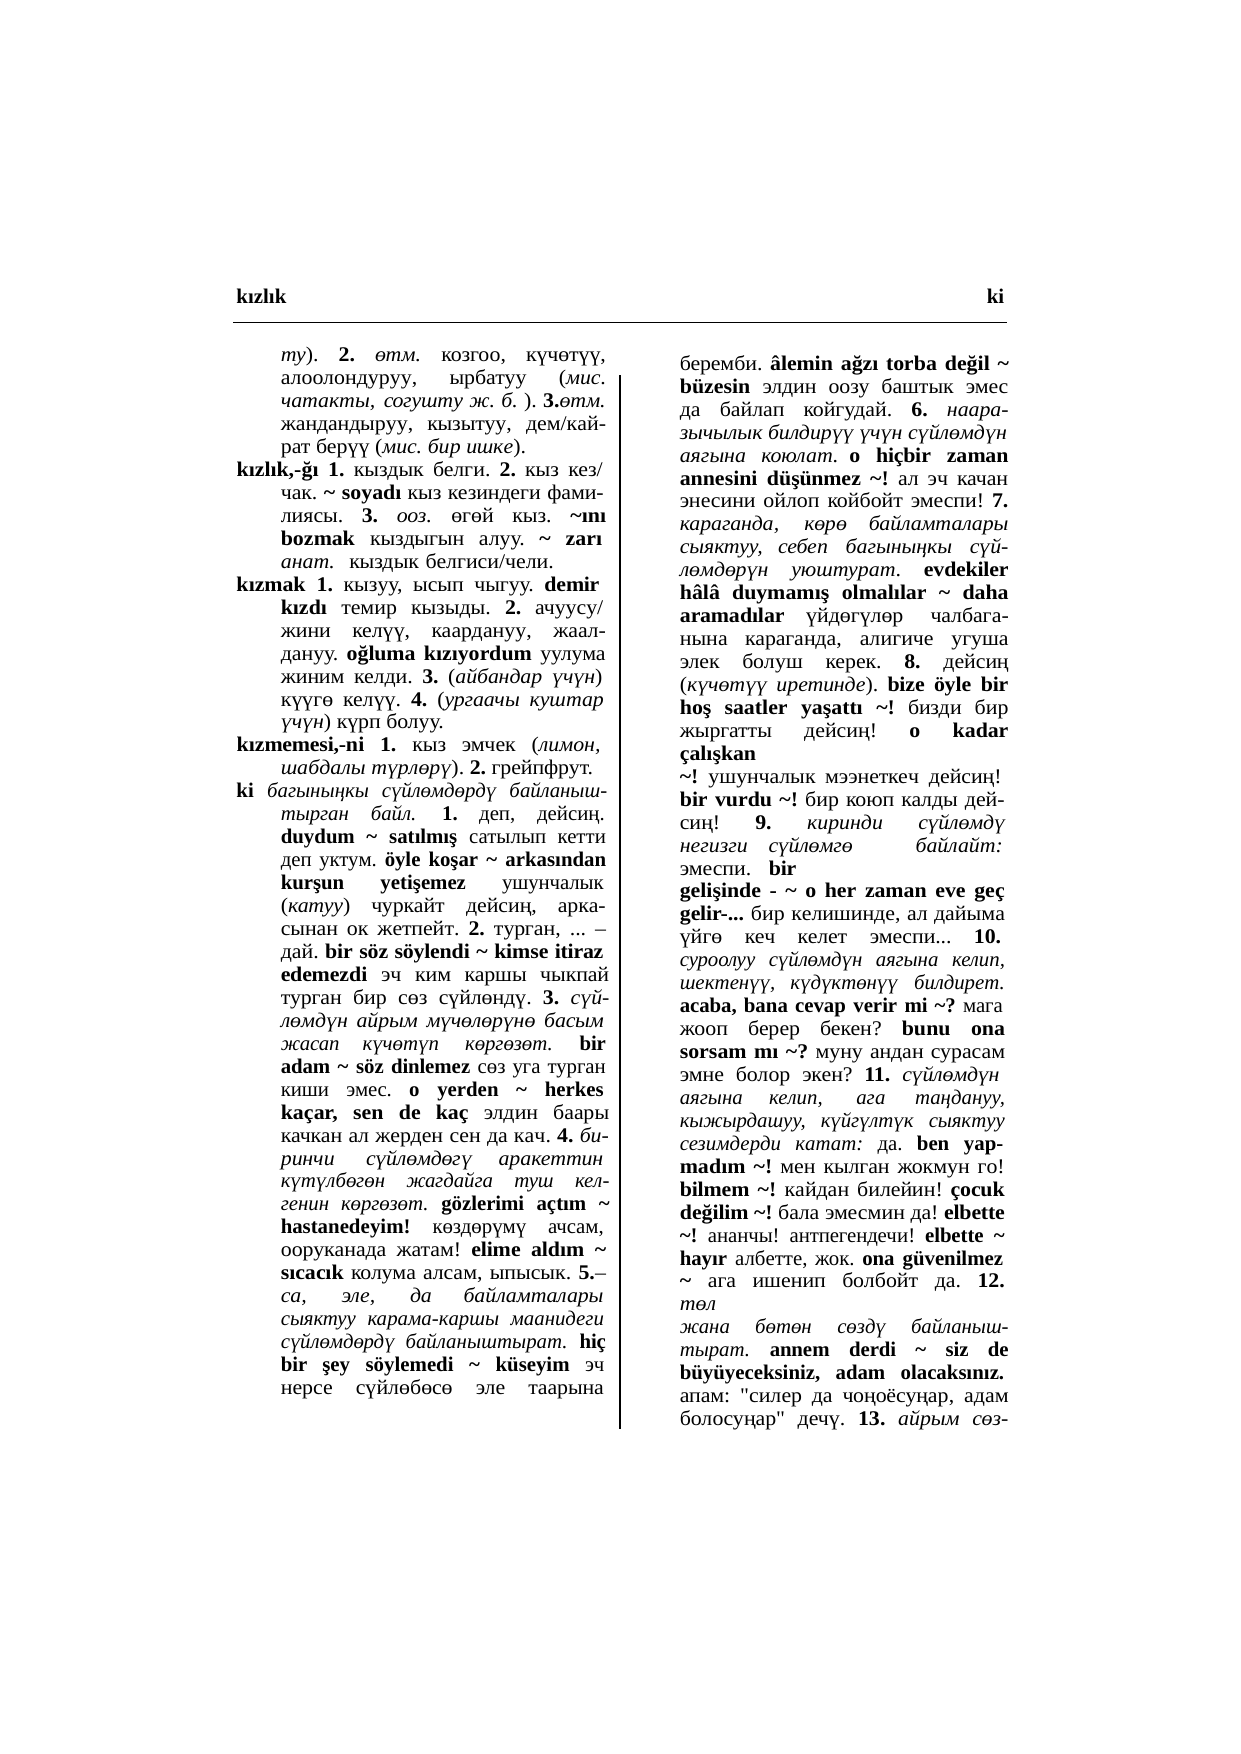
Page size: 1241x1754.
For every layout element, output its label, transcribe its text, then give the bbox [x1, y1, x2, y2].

text kızmak 1. кызуу, ысып чыгуу. demir kızdı темир кызыды. 2. ачуусу/ [236, 573, 606, 619]
text (катуу) чуркайт дейсиң, арка- сынан ок жетпейт. 2. турган, ... – дай. bir söz söylendi ~ kimse itiraz [281, 894, 606, 963]
text лиясы. 3. ооз. өгөй кыз. ~ını bozmak кыздыгын алуу. ~ zarı [281, 504, 606, 550]
text kızlık,-ğı 1. кыздык белги. 2. кыз кез/ чак. ~ soyadı кыз кезиндеги фами- [236, 458, 606, 504]
text edemezdi эч ким каршы чыкпай турган бир сөз сүйлөндү. 3. сүй- лөмдүн айрым мүчөлөрүнө басым [281, 963, 609, 1032]
text ki багыныңкы сүйлөмдөрдү байланыш- тырган байл. 1. деп, дейсиң. [236, 779, 609, 825]
text жооп берер бекен? bunu ona sorsam mı ~? муну андан сурасам эмне болор экен? 11. сүйлөмдүн [679, 1017, 1005, 1086]
text беремби. âlemin ağzı torba değil ~ büzesin элдин оозу баштык эмес да байлап койгудай. 6. наара- зычылык билдирүү үчүн сүйлөмдүн аягына коюлат. o hiçbir zaman annesini düşünmez ~! ал эч качан энесини ойлоп койбойт эмеспи! 7. караганда, көрө байламталары сыяктуу, себеп багыныңкы сүй- лөмдөрүн уюштурат. evdekiler hâlâ duymamış olmalılar ~ daha aramadılar үйдөгүлөр чалбага- нына караганда, алигиче угуша элек болуш керек. 8. дейсиң (күчөтүү иретинде). bize öyle bir hoş saatler yaşattı ~! бизди бир жыргатты дейсиң! o kadar çalışkan [679, 351, 1008, 764]
text нерсе сүйлөбөсө эле таарына [281, 1376, 606, 1399]
text күтүлбөгөн жагдайга туш кел- генин көргөзөт. gözlerimi açtım ~ hastanedeyim! көздөрүмү ачсам, [281, 1169, 609, 1238]
text kızlık ki [236, 284, 1065, 308]
text шабдалы түрлөрү). 2. грейпфрут. [281, 756, 593, 779]
text жана бөтөн сөздү байланыш- тырат. annem derdi ~ siz de büyüyeceksiniz, adam olacaksınız. [679, 1315, 1008, 1384]
text kaçar, sen de kaç элдин баары качкан ал жерден сен да кач. 4. би- ринчи сүйлөмдөгү аракеттин [281, 1101, 609, 1169]
text kızmemesi,-ni 1. кыз эмчек (лимон, [236, 733, 609, 756]
text duydum ~ satılmış сатылып кетти деп уктум. öyle koşar ~ arkasından kurşun yetişemez ушунчалык [281, 825, 606, 894]
text сыяктуу карама-каршы маанидеги сүйлөмдөрдү байланыштырат. hiç bir şey söylemedi ~ küseyim эч [281, 1307, 606, 1376]
text gelişinde - ~ o her zaman eve geç gelir-... бир келишинде, ал дайыма үйгө кеч келет эмеспи... 10. [679, 879, 1005, 948]
text ~! ананчы! антпегендечи! elbette ~ hayır албетте, жок. ona güvenilmez [679, 1224, 1005, 1270]
text жасап күчөтүп көргөзөт. bir adam ~ söz dinlemez сөз уга турган киши эмес. o yerden ~ herkes [281, 1032, 606, 1101]
text анат. кыздык белгиси/чели. [281, 550, 556, 573]
text аягына келип, ага таңдануу, кыжырдашуу, күйгүлтүк сыяктуу сезимдерди катат: да. ben yap- [679, 1086, 1005, 1155]
text ~ ага ишенип болбойт да. 12. төл [679, 1270, 1004, 1315]
text жини келүү, каардануу, жаал- дануу. oğluma kızıyordum уулума жиним келди. 3. (айбандар үчүн) [281, 619, 606, 688]
text ту). 2. өтм. козгоо, күчөтүү, алоолондуруу, ырбатуу (мис. чатакты, согушту ж. б. ). 3.өтм. жандандыруу, кызытуу, дем/кай- рат берүү (мис. бир ишке). [281, 342, 606, 458]
text bir vurdu ~! бир коюп калды дей- сиң! 9. киринди сүйлөмдү негизги сүйлөмгө байлайт: эмеспи. bir [679, 788, 1005, 879]
text ооруканада жатам! elime aldım ~ sıcacık колума алсам, ыпысык. 5.– са, эле, да байламталары [281, 1238, 606, 1307]
text суроолуу сүйлөмдүн аягына келип, шектенүү, күдүктөнүү билдирет. acaba, bana cevap verir mi ~? мага [679, 948, 1004, 1017]
text күүгө келүү. 4. (ургаачы куштар үчүн) күрп болуу. [281, 688, 606, 733]
text апам: "силер да чоңоёсуңар, адам болосуңар" дечү. 13. айрым сөз- [679, 1384, 1008, 1430]
text ~! ушунчалык мээнеткеч дейсиң! [679, 764, 1005, 788]
text madım ~! мен кылган жокмун го! bilmem ~! кайдан билейин! çocuk değilim ~! бала эмесмин да! elbette [679, 1155, 1005, 1224]
